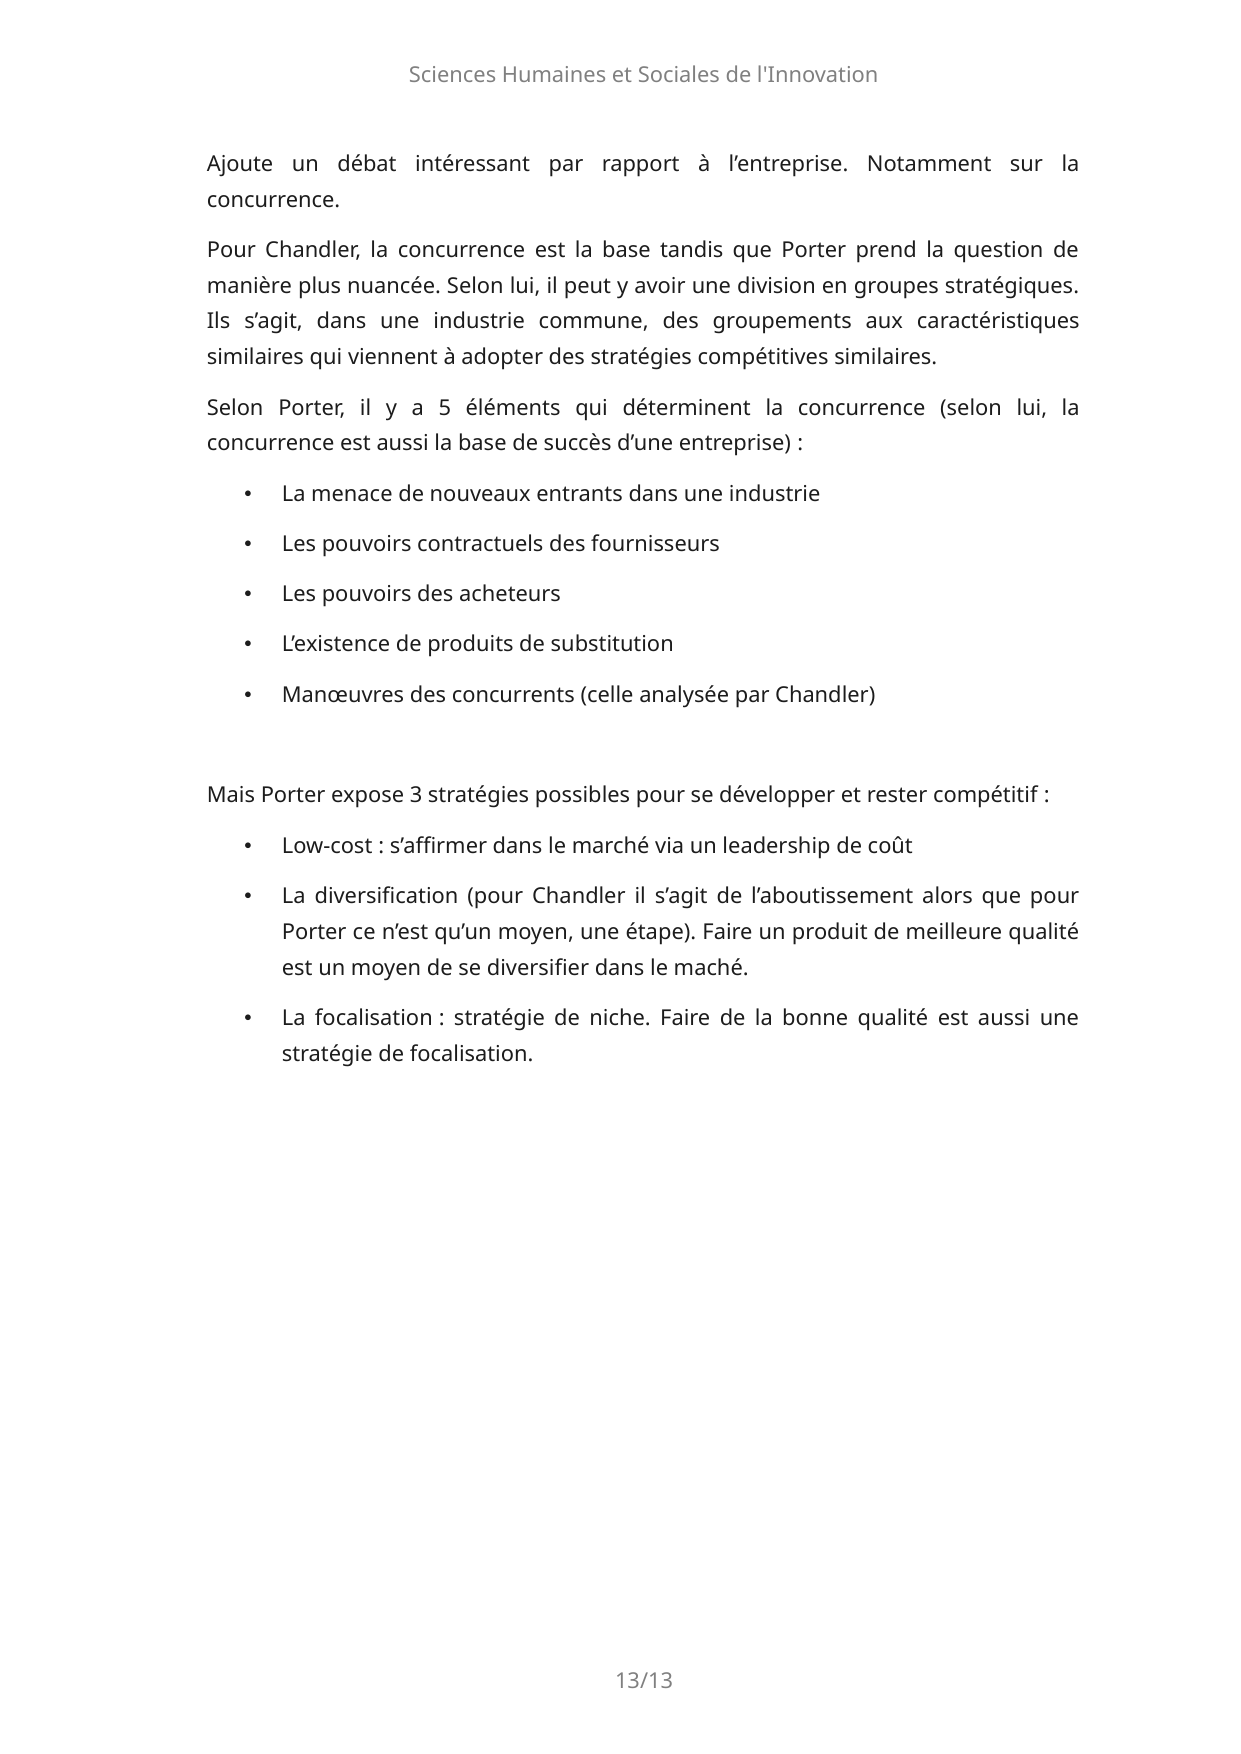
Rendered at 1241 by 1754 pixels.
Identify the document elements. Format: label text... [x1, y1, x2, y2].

text Pour Chandler, la concurrence est la base tandis que Porter prend la question de manière plus nuancée. Selon lui, il peut y avoir une division en groupes stratégiques. Ils s’agit, dans une industrie commune, des groupements aux caractéristiques similaires qui viennent à adopter des stratégies compétitives similaires. [207, 234, 1081, 371]
list La menace de nouveaux entrants dans une industrie [244, 477, 1081, 507]
list Low-cost : s’affirmer dans le marché via un leadership de coût [244, 830, 1081, 859]
list Les pouvoirs contractuels des fournisseurs [244, 528, 1081, 558]
list Manœuvres des concurrents (celle analysée par Chandler) [244, 679, 1081, 708]
list La focalisation : stratégie de niche. Faire de la bonne qualité est aussi une stratégie de focalisation. [244, 1002, 1081, 1067]
list Les pouvoirs des acheteurs [244, 578, 1081, 608]
list La diversification (pour Chandler il s’agit de l’aboutissement alors que pour Porter ce n’est qu’un moyen, une étape). Faire un produit de meilleure qualité est un moyen de se diversifier dans le maché. [244, 880, 1081, 981]
text Ajoute un débat intéressant par rapport à l’entreprise. Notamment sur la concurrence. [207, 148, 1081, 213]
list L’existence de produits de substitution [244, 628, 1081, 658]
text Mais Porter expose 3 stratégies possibles pour se développer et rester compétitif : [207, 779, 1081, 809]
text Selon Porter, il y a 5 éléments qui déterminent la concurrence (selon lui, la concurrence est aussi la base de succès d’une entreprise) : [207, 391, 1081, 457]
